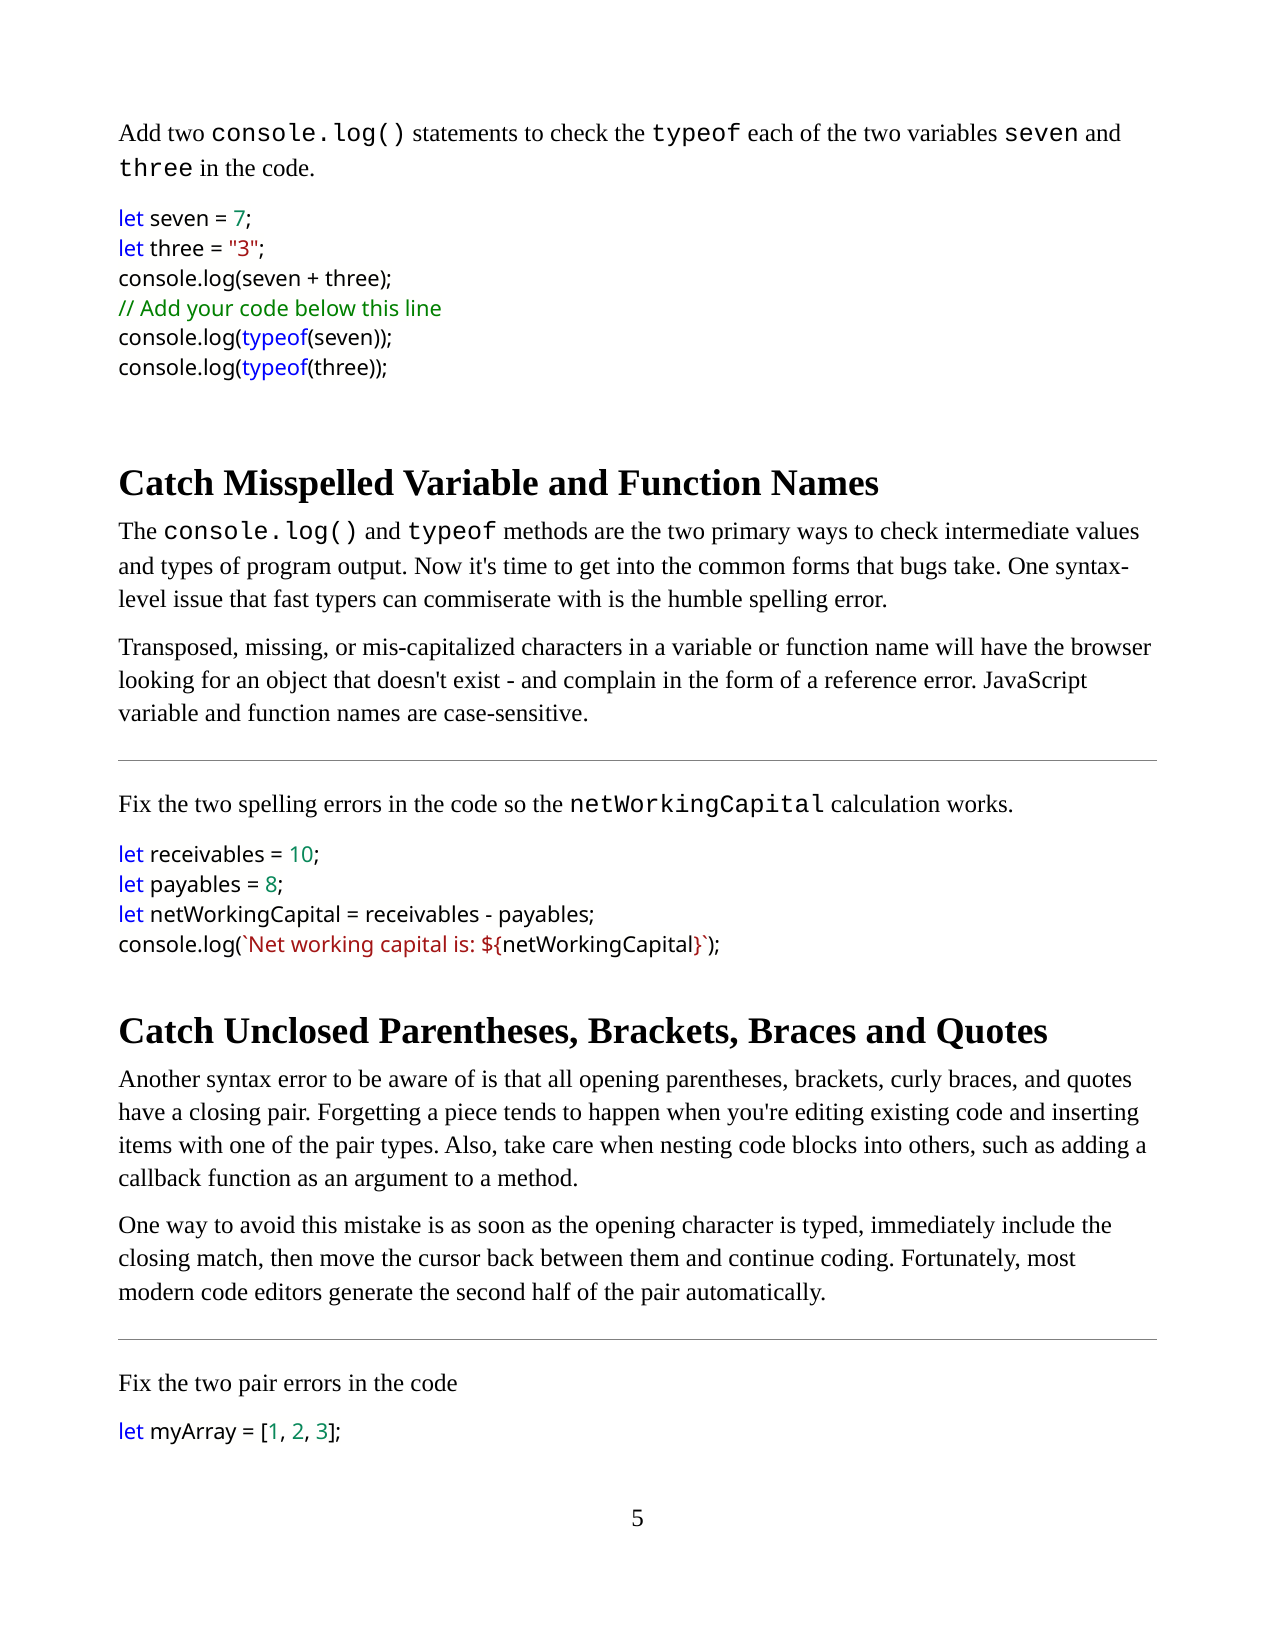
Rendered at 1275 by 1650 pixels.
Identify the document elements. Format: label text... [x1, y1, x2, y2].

text Transposed, missing, or mis-capitalized characters in a variable or function name will have the browser looking for an object that doesn't exist - and complain in the form of a reference error. JavaScript variable and function names are case-sensitive. [118, 632, 1157, 726]
text Another syntax error to be aware of is that all opening parentheses, brackets, curly braces, and quotes have a closing pair. Forgetting a piece tends to happen when you're editing existing code and inserting items with one of the pair types. Also, take care when nesting code blocks into others, such as adding a callback function as an argument to a method. [118, 1064, 1157, 1192]
text console.log(typeof(three)); [118, 352, 1157, 382]
text console.log(`Net working capital is: ${netWorkingCapital}`); [118, 929, 1157, 959]
text let receivables = 10; [118, 839, 1157, 869]
text let netWorkingCapital = receivables - payables; [118, 899, 1157, 929]
text Add two console.log() statements to check the typeof each of the two variables seven and three in the code. [118, 118, 1157, 184]
text The console.log() and typeof methods are the two primary ways to check intermediate values and types of program output. Now it's time to get into the common forms that bugs take. One syntax-level issue that fast typers can commiserate with is the humble spelling error. [118, 516, 1157, 613]
text let seven = 7; [118, 203, 1157, 233]
text console.log(typeof(seven)); [118, 322, 1157, 352]
text let payables = 8; [118, 869, 1157, 899]
text One way to avoid this mistake is as soon as the opening character is typed, immediately include the closing match, then move the cursor back between them and continue coding. Fortunately, most modern code editors generate the second half of the pair automatically. [118, 1211, 1157, 1305]
text Fix the two spelling errors in the code so the netWorkingCapital calculation works. [118, 789, 1157, 820]
text console.log(seven + three); [118, 263, 1157, 293]
subtitle Catch Unclosed Parentheses, Brackets, Braces and Quotes [118, 1008, 1157, 1051]
text Fix the two pair errors in the code [118, 1368, 1157, 1397]
text // Add your code below this line [118, 293, 1157, 322]
text let three = "3"; [118, 233, 1157, 263]
subtitle Catch Misspelled Variable and Function Names [118, 460, 1157, 503]
text let myArray = [1, 2, 3]; [118, 1416, 1157, 1446]
